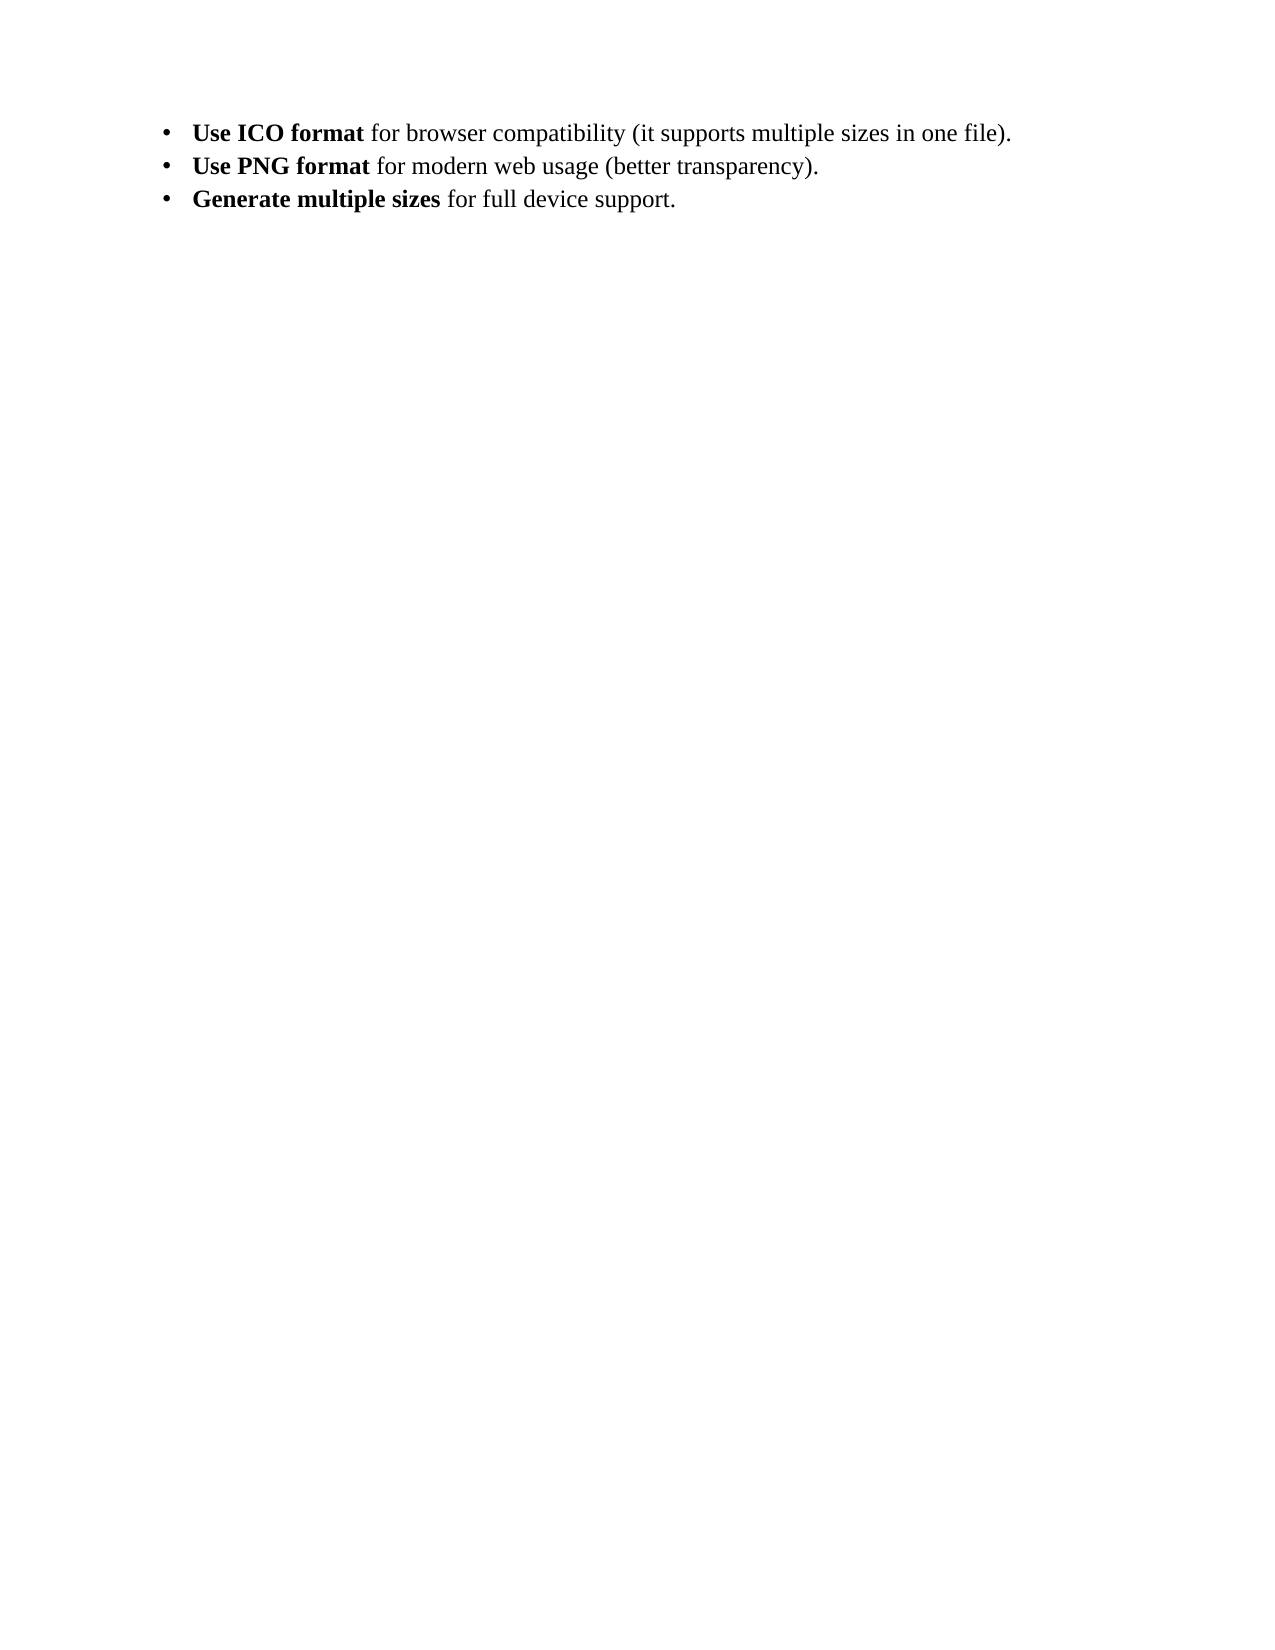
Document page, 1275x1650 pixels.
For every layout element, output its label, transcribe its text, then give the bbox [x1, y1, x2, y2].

list Use PNG format for modern web usage (better transparency). [162, 151, 1157, 180]
list Use ICO format for browser compatibility (it supports multiple sizes in one file). [162, 118, 1157, 147]
list Generate multiple sizes for full device support. [162, 184, 1157, 213]
